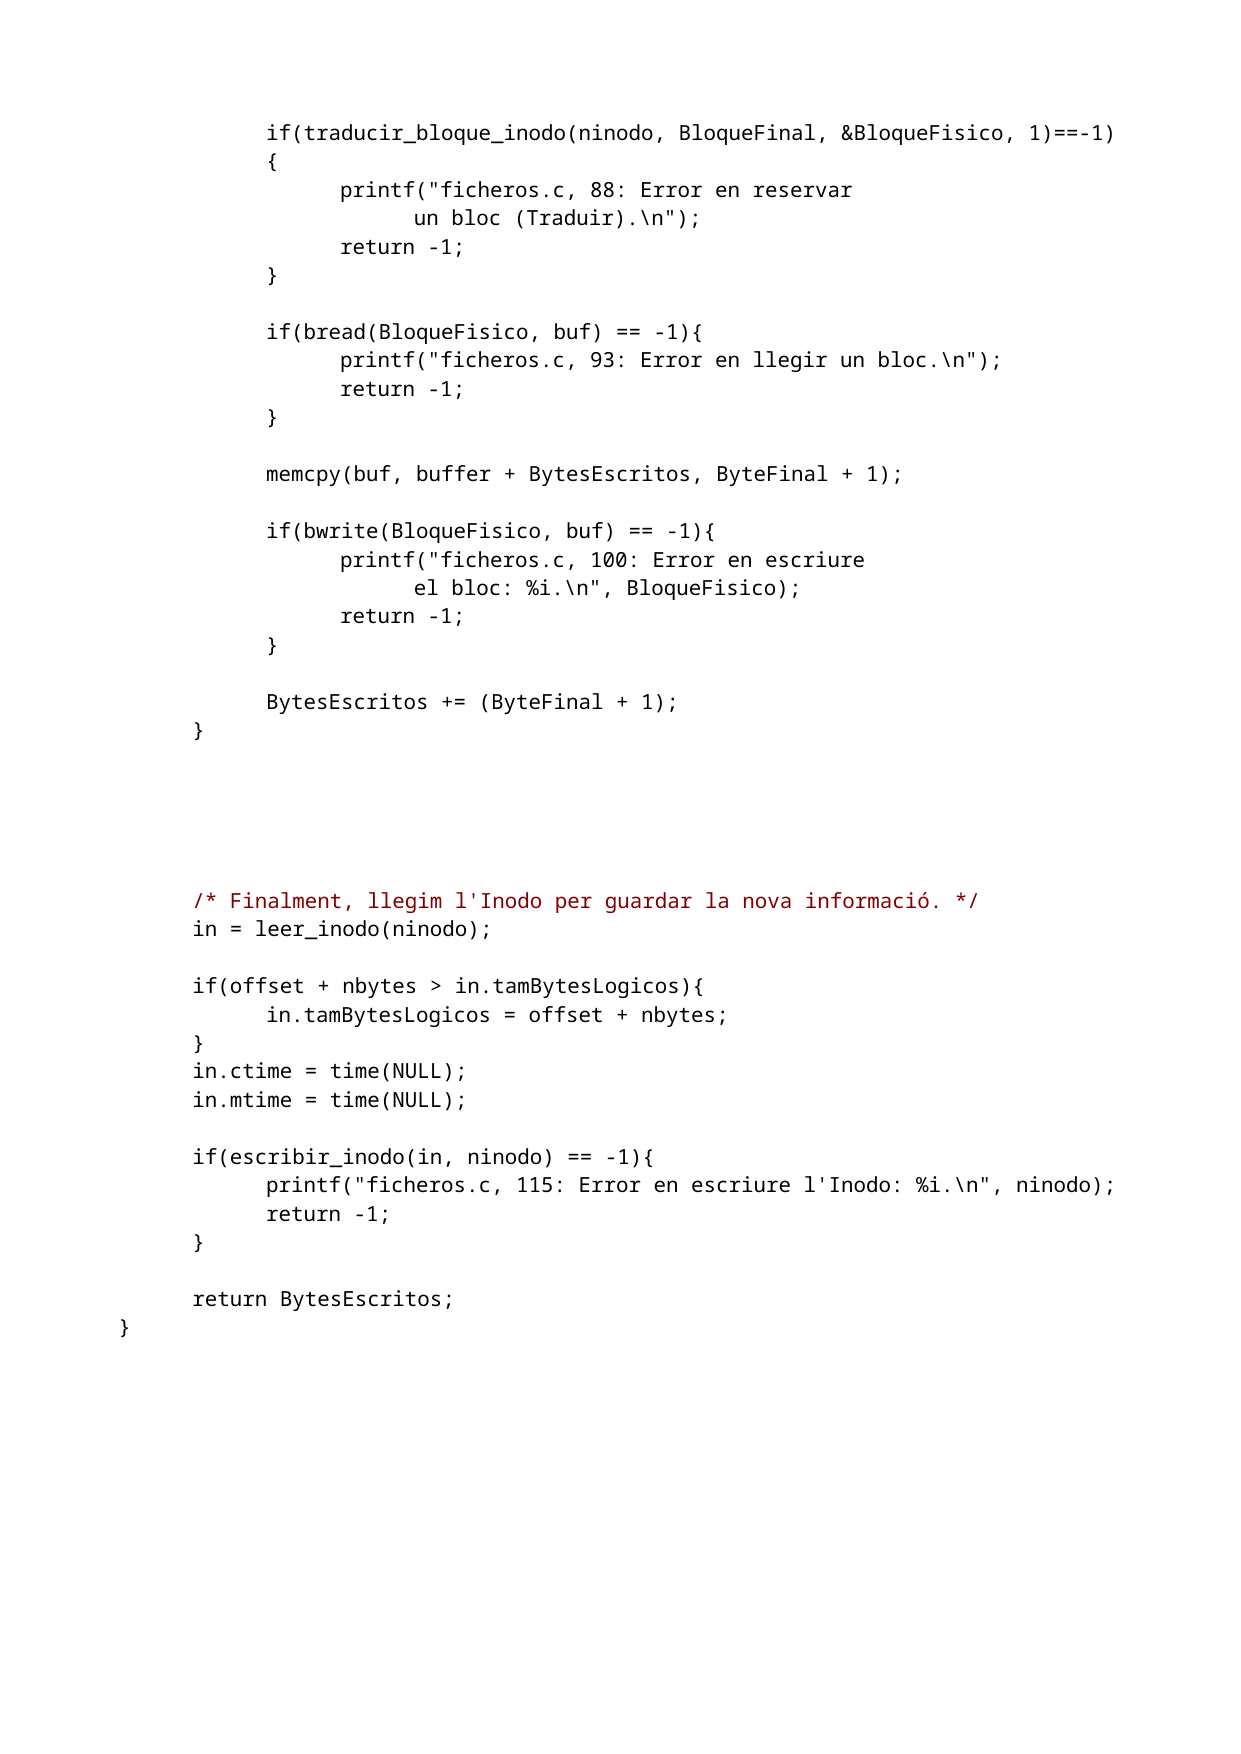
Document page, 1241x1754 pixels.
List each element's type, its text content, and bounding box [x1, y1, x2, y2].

text in.mtime = time(NULL); [118, 1085, 1122, 1113]
text memcpy(buf, buffer + BytesEscritos, ByteFinal + 1); [118, 459, 1122, 488]
text } [118, 715, 1122, 744]
text } [118, 1312, 1122, 1341]
text } [118, 402, 1122, 431]
text return -1; [118, 232, 1122, 260]
text if(bwrite(BloqueFisico, buf) == -1){ [118, 516, 1122, 545]
text printf("ficheros.c, 100: Error en escriure [118, 545, 1122, 573]
text return -1; [118, 602, 1122, 630]
text un bloc (Traduir).\n"); [118, 203, 1122, 232]
text in = leer_inodo(ninodo); [118, 914, 1122, 943]
text if(bread(BloqueFisico, buf) == -1){ [118, 317, 1122, 346]
text return -1; [118, 374, 1122, 402]
text } [118, 630, 1122, 658]
text printf("ficheros.c, 93: Error en llegir un bloc.\n"); [118, 346, 1122, 374]
text return -1; [118, 1199, 1122, 1227]
text el bloc: %i.\n", BloqueFisico); [118, 573, 1122, 602]
text if(offset + nbytes > in.tamBytesLogicos){ [118, 971, 1122, 1000]
text } [118, 260, 1122, 289]
text if(traducir_bloque_inodo(ninodo, BloqueFinal, &BloqueFisico, 1)==-1) { [118, 118, 1122, 175]
text if(escribir_inodo(in, ninodo) == -1){ [118, 1142, 1122, 1170]
text in.ctime = time(NULL); [118, 1057, 1122, 1085]
text return BytesEscritos; [118, 1284, 1122, 1312]
text printf("ficheros.c, 115: Error en escriure l'Inodo: %i.\n", ninodo); [118, 1170, 1122, 1199]
text /* Finalment, llegim l'Inodo per guardar la nova informació. */ [118, 886, 1122, 914]
text in.tamBytesLogicos = offset + nbytes; [118, 1000, 1122, 1028]
text BytesEscritos += (ByteFinal + 1); [118, 687, 1122, 715]
text } [118, 1028, 1122, 1057]
text printf("ficheros.c, 88: Error en reservar [118, 175, 1122, 203]
text } [118, 1227, 1122, 1256]
